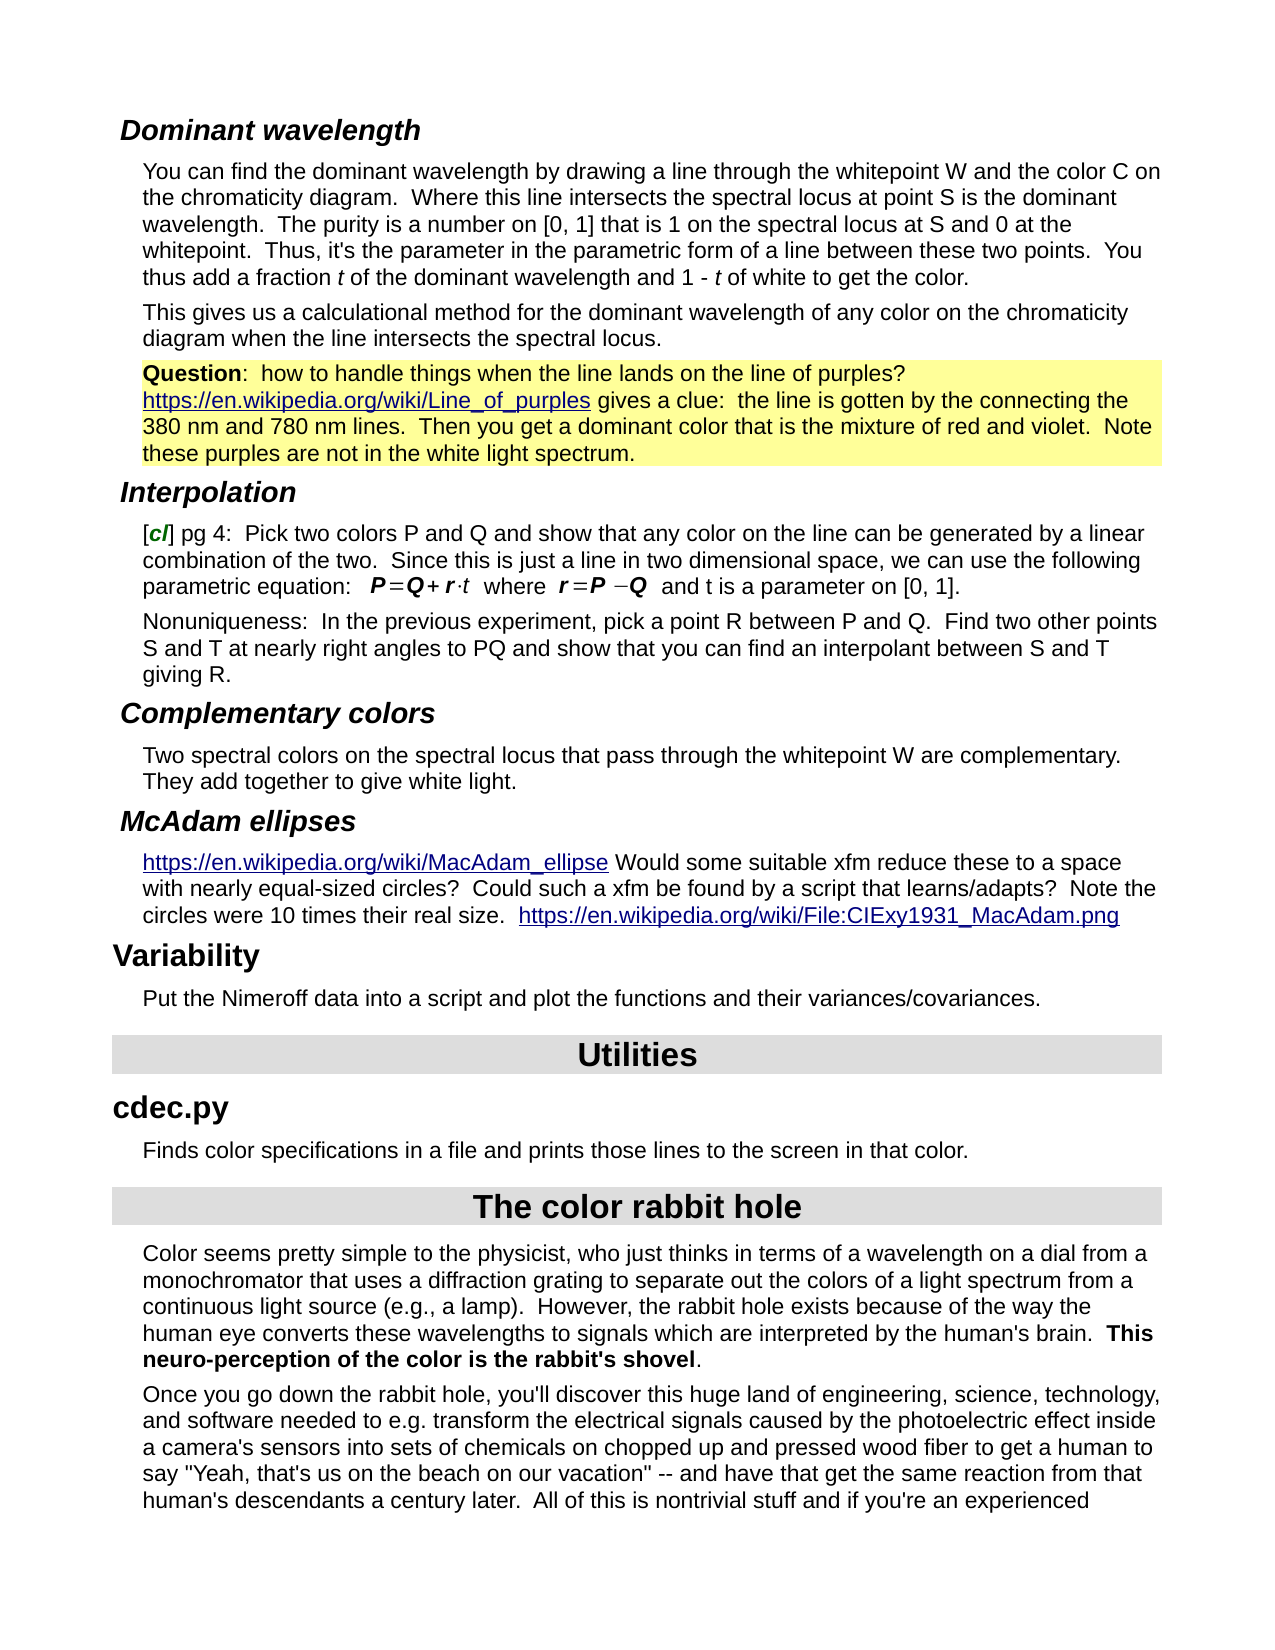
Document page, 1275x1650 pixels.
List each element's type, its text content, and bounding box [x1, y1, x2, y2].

text This gives us a calculational method for the dominant wavelength of any color on the chromaticity diagram when the line intersects the spectral locus. [142, 299, 1162, 351]
text Color seems pretty simple to the physicist, who just thinks in terms of a wavelength on a dial from a monochromator that uses a diffraction grating to separate out the colors of a light spectrum from a continuous light source (e.g., a lamp). However, the rabbit hole exists because of the way the human eye converts these wavelengths to signals which are interpreted by the human's brain. This neuro-perception of the color is the rabbit's shovel. [142, 1240, 1162, 1372]
text Put the Nimeroff data into a script and plot the functions and their variances/covariances. [142, 985, 1162, 1011]
subtitle McAdam ellipses [120, 803, 1162, 837]
text Question: how to handle things when the line lands on the line of purples? https://en.wikipedia.org/wiki/Line_of_purples gives a clue: the line is gotten by the connecting the 380 nm and 780 nm lines. Then you get a dominant color that is the mixture of red and violet. Note these purples are not in the white light spectrum. [142, 360, 1162, 466]
text Once you go down the rabbit hole, you'll discover this huge land of engineering, science, technology, and software needed to e.g. transform the electrical signals caused by the photoelectric effect inside a camera's sensors into sets of chemicals on chopped up and pressed wood fiber to get a human to say "Yeah, that's us on the beach on our vacation" -- and have that get the same reaction from that human's descendants a century later. All of this is nontrivial stuff and if you're an experienced [142, 1381, 1162, 1513]
subtitle Complementary colors [120, 696, 1162, 730]
text [cl] pg 4: Pick two colors P and Q and show that any color on the line can be generated by a linear combination of the two. Since this is just a line in two dimensional space, we can use the following parametric equation: where and t is a parameter on [0, 1]. [142, 520, 1162, 599]
text You can find the dominant wavelength by drawing a line through the whitepoint W and the color C on the chromaticity diagram. Where this line intersects the spectral locus at point S is the dominant wavelength. The purity is a number on [0, 1] that is 1 on the spectral locus at S and 0 at the whitepoint. Thus, it's the parameter in the parametric form of a line between these two points. You thus add a fraction t of the dominant wavelength and 1 - t of white to get the color. [142, 158, 1162, 290]
text Two spectral colors on the spectral locus that pass through the whitepoint W are complementary. They add together to give white light. [142, 742, 1162, 794]
subtitle Interpolation [120, 475, 1162, 508]
text Nonuniqueness: In the previous experiment, pick a point R between P and Q. Find two other points S and T at nearly right angles to PQ and show that you can find an interpolant between S and T giving R. [142, 608, 1162, 687]
text https://en.wikipedia.org/wiki/MacAdam_ellipse Would some suitable xfm reduce these to a space with nearly equal-sized circles? Could such a xfm be found by a script that learns/adapts? Note the circles were 10 times their real size. https://en.wikipedia.org/wiki/File:CIExy1931_MacAdam.png [142, 849, 1162, 928]
subtitle Utilities [112, 1035, 1162, 1074]
subtitle Variability [112, 937, 1162, 973]
subtitle The color rabbit hole [112, 1187, 1162, 1225]
text Finds color specifications in a file and prints those lines to the screen in that color. [142, 1137, 1162, 1163]
subtitle Dominant wavelength [120, 112, 1162, 146]
subtitle cdec.py [112, 1089, 1162, 1125]
